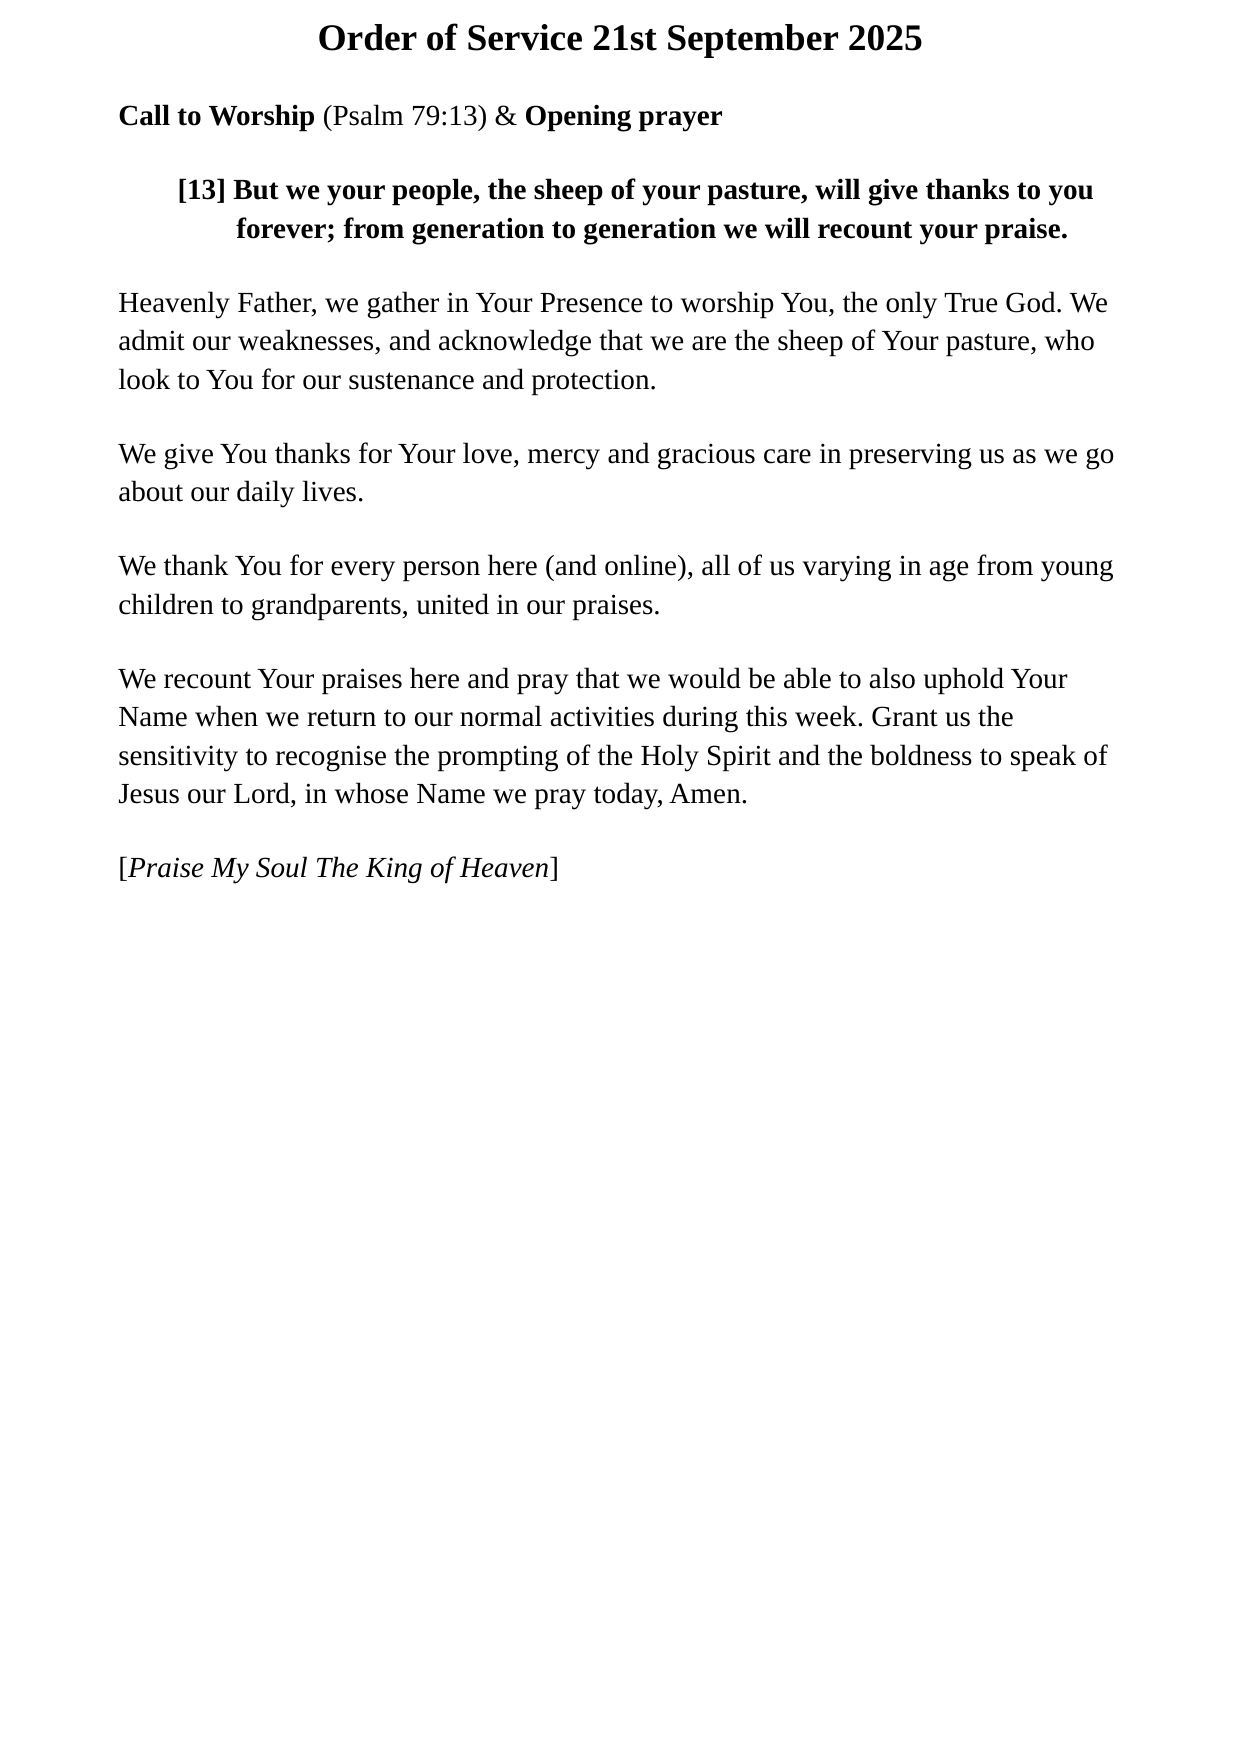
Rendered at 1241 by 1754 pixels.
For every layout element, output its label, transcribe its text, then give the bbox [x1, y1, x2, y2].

text Heavenly Father, we gather in Your Presence to worship You, the only True God. We admit our weaknesses, and acknowledge that we are the sheep of Your pasture, who look to You for our sustenance and protection. [118, 285, 1122, 396]
text [Praise My Soul The King of Heaven] [118, 851, 1122, 884]
text We recount Your praises here and pray that we would be able to also uphold Your Name when we return to our normal activities during this week. Grant us the sensitivity to recognise the prompting of the Holy Spirit and the boldness to speak of Jesus our Lord, in whose Name we pray today, Amen. [118, 661, 1122, 810]
text [13] But we your people, the sheep of your pasture, will give thanks to you forever; from generation to generation we will recount your praise. [177, 172, 1122, 244]
text We thank You for every person here (and online), all of us varying in age from young children to grandparents, united in our praises. [118, 548, 1122, 621]
text Call to Worship (Psalm 79:13) & Opening prayer [118, 98, 1122, 132]
text We give You thanks for Your love, mercy and gracious care in preserving us as we go about our daily lives. [118, 436, 1122, 508]
